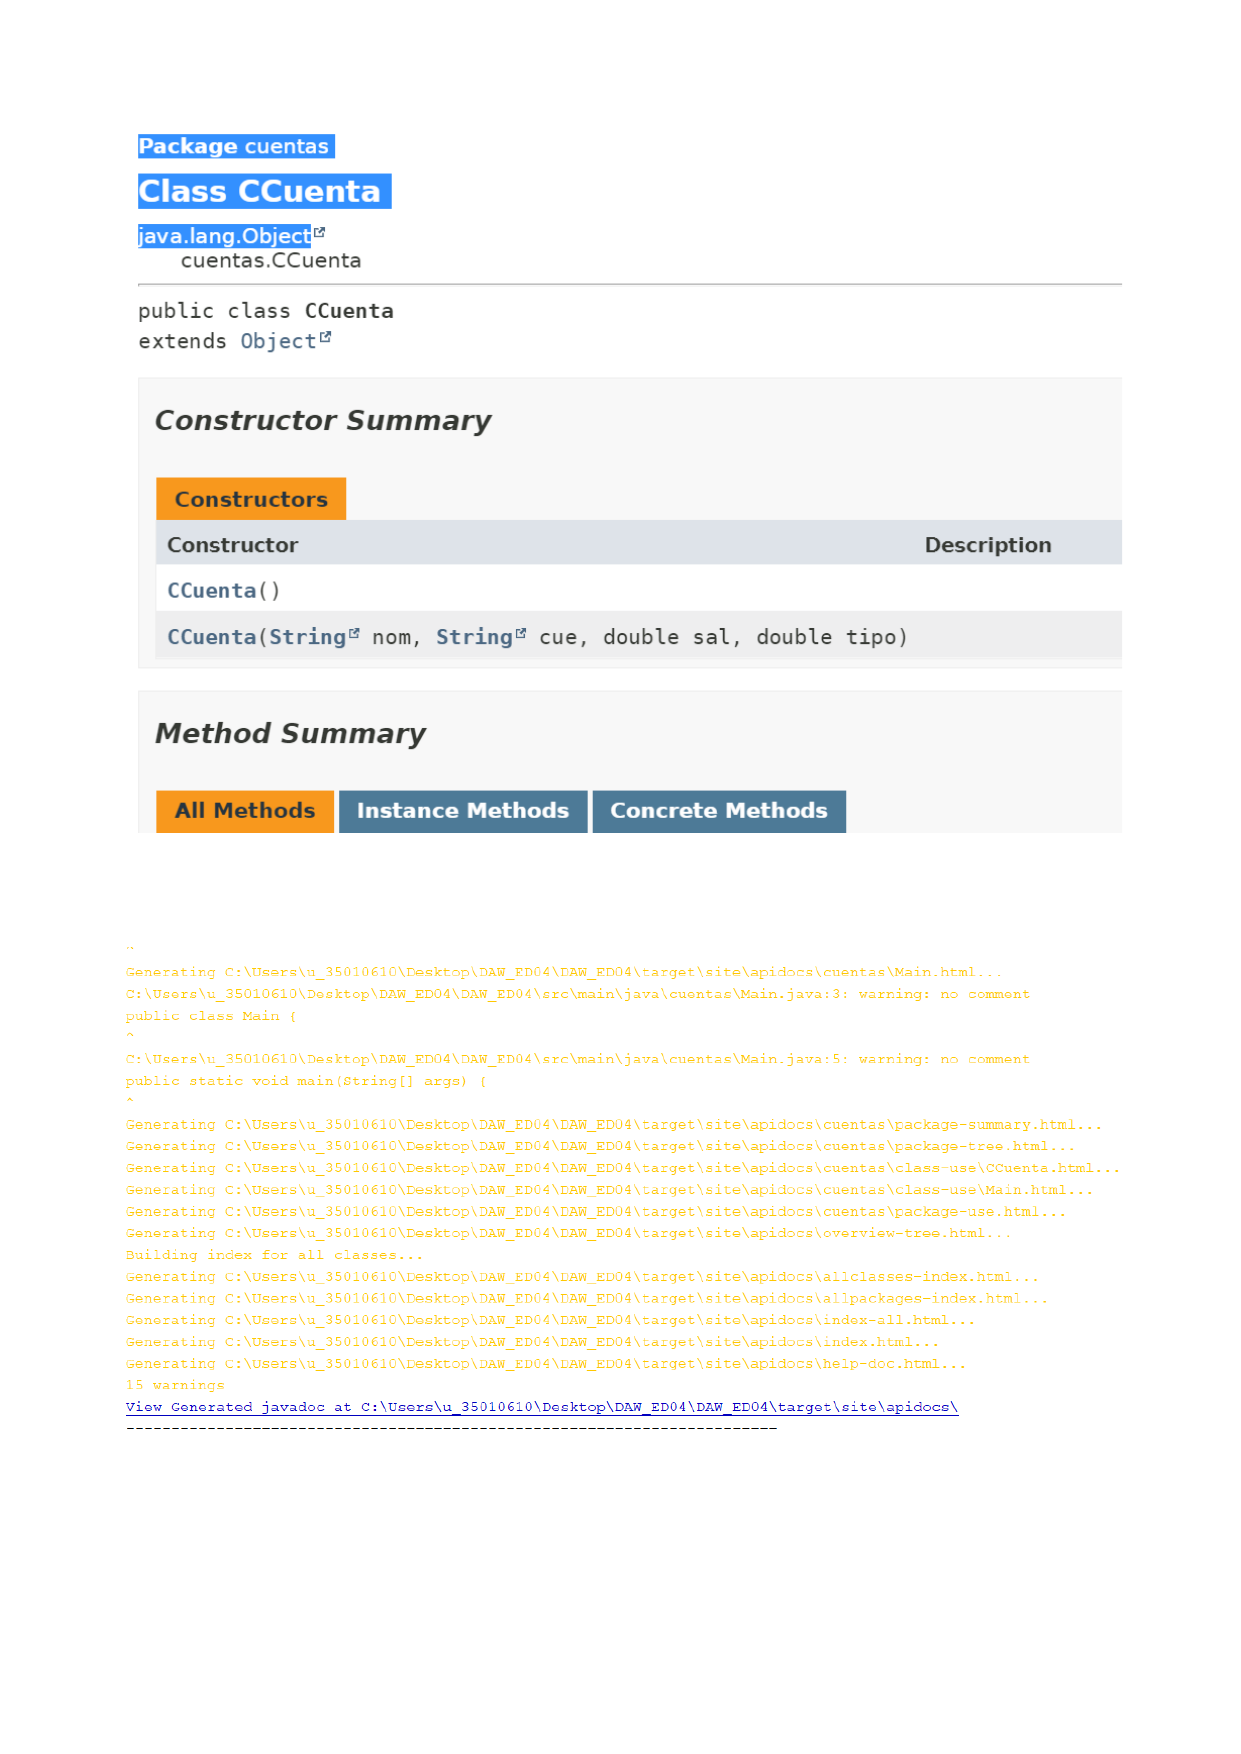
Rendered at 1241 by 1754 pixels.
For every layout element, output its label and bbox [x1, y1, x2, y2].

picture [118, 947, 1123, 1437]
picture [118, 118, 1123, 833]
